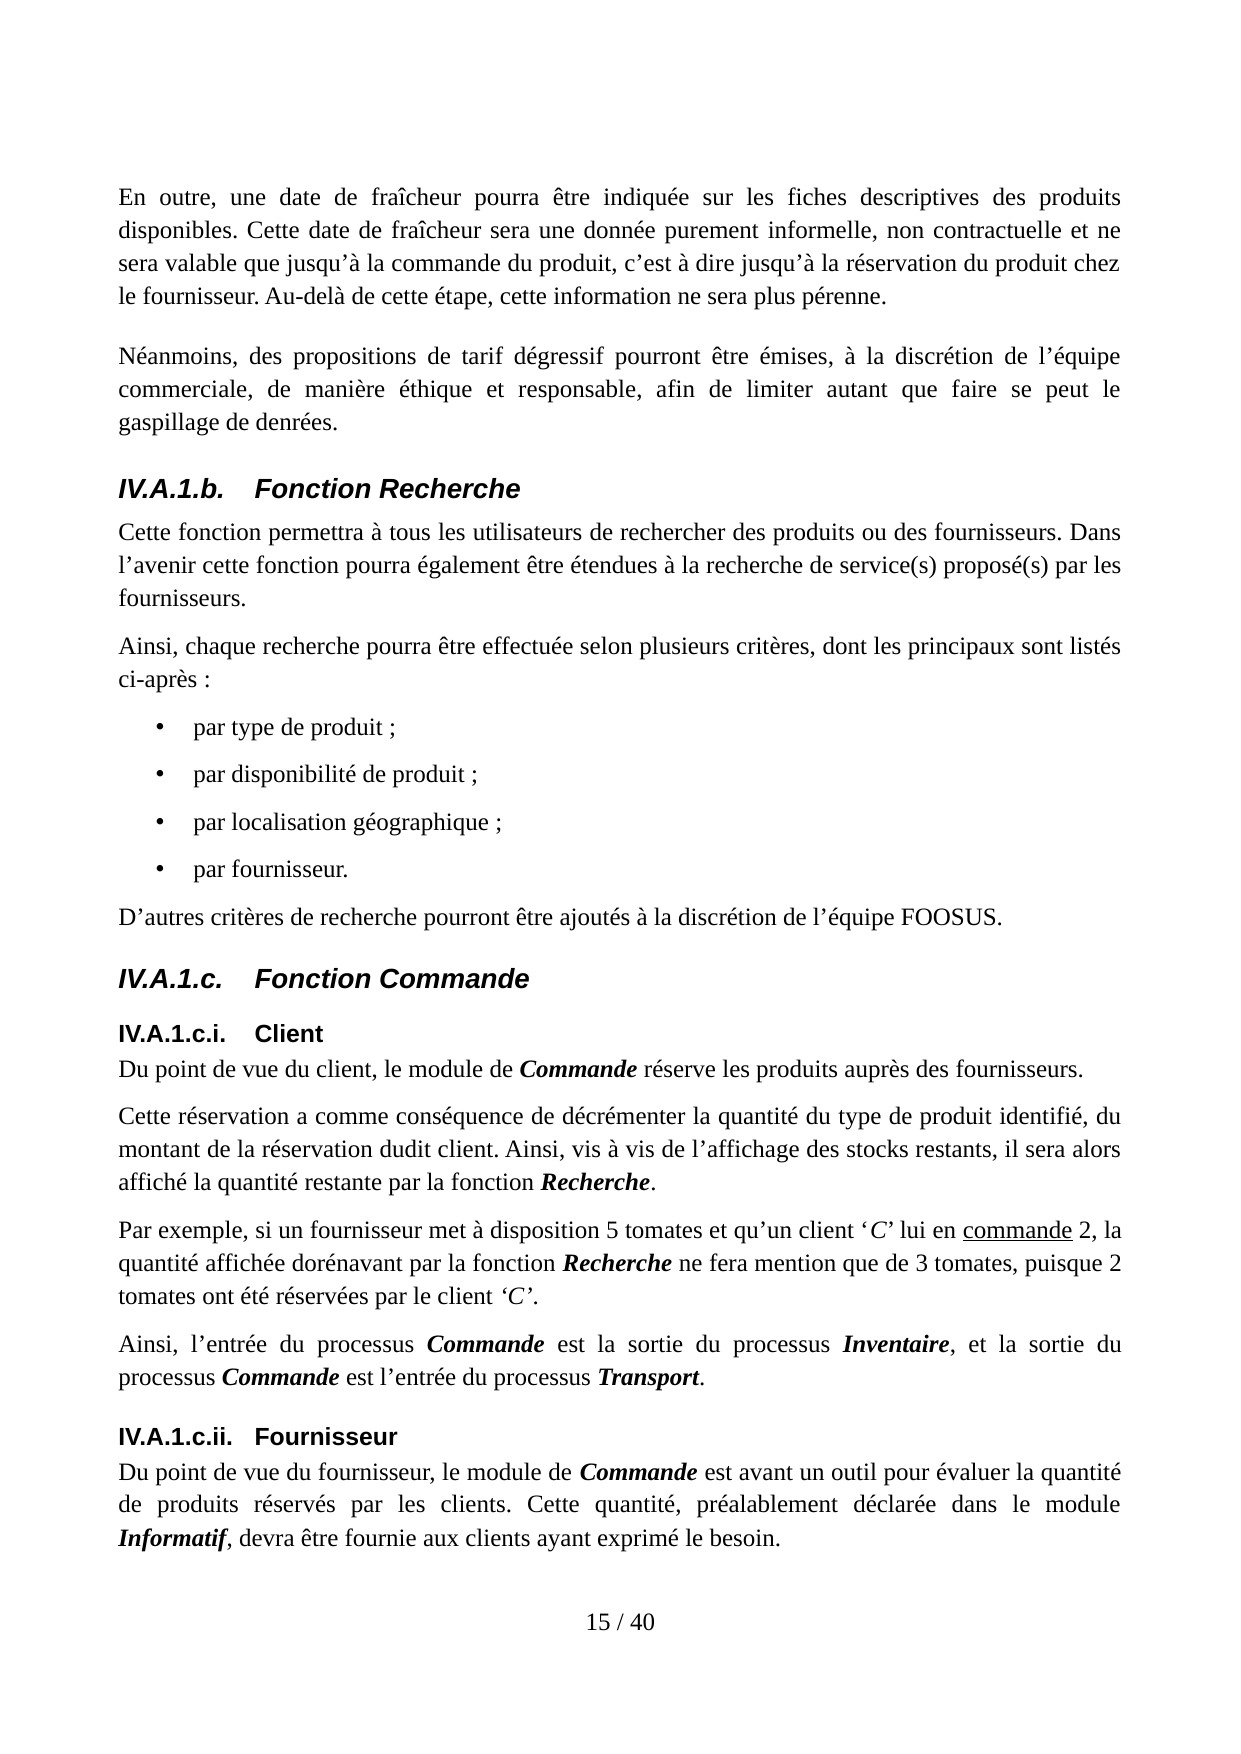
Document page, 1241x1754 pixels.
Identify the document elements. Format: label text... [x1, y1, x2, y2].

text Par exemple, si un fournisseur met à disposition 5 tomates et qu’un client ‘C’ lui en commande 2, la quantité affichée dorénavant par la fonction Recherche ne fera mention que de 3 tomates, puisque 2 tomates ont été réservées par le client ‘C’. [118, 1215, 1122, 1310]
text Cette réservation a comme conséquence de décrémenter la quantité du type de produit identifié, du montant de la réservation dudit client. Ainsi, vis à vis de l’affichage des stocks restants, il sera alors affiché la quantité restante par la fonction Recherche. [118, 1101, 1122, 1196]
text D’autres critères de recherche pourront être ajoutés à la discrétion de l’équipe FOOSUS. [118, 902, 1122, 931]
text Néanmoins, des propositions de tarif dégressif pourront être émises, à la discrétion de l’équipe commerciale, de manière éthique et responsable, afin de limiter autant que faire se peut le gaspillage de denrées. [118, 341, 1122, 436]
subtitle Client [118, 1019, 1122, 1047]
text Du point de vue du client, le module de Commande réserve les produits auprès des fournisseurs. [118, 1054, 1122, 1082]
list par fournisseur. [156, 854, 1122, 883]
text Ainsi, chaque recherche pourra être effectuée selon plusieurs critères, dont les principaux sont listés ci-après : [118, 631, 1122, 693]
list par disponibilité de produit ; [156, 759, 1122, 788]
subtitle Fonction Commande [118, 962, 1122, 994]
list par type de produit ; [156, 712, 1122, 740]
text Cette fonction permettra à tous les utilisateurs de rechercher des produits ou des fournisseurs. Dans l’avenir cette fonction pourra également être étendues à la recherche de service(s) proposé(s) par les fournisseurs. [118, 517, 1122, 612]
text Du point de vue du fournisseur, le module de Commande est avant un outil pour évaluer la quantité de produits réservés par les clients. Cette quantité, préalablement déclarée dans le module Informatif, devra être fournie aux clients ayant exprimé le besoin. [118, 1457, 1122, 1551]
subtitle Fonction Recherche [118, 473, 1122, 505]
subtitle Fournisseur [118, 1422, 1122, 1450]
text En outre, une date de fraîcheur pourra être indiquée sur les fiches descriptives des produits disponibles. Cette date de fraîcheur sera une donnée purement informelle, non contractuelle et ne sera valable que jusqu’à la commande du produit, c’est à dire jusqu’à la réservation du produit chez le fournisseur. Au-delà de cette étape, cette information ne sera plus pérenne. [118, 182, 1122, 310]
text Ainsi, l’entrée du processus Commande est la sortie du processus Inventaire, et la sortie du processus Commande est l’entrée du processus Transport. [118, 1329, 1122, 1390]
list par localisation géographique ; [156, 807, 1122, 836]
